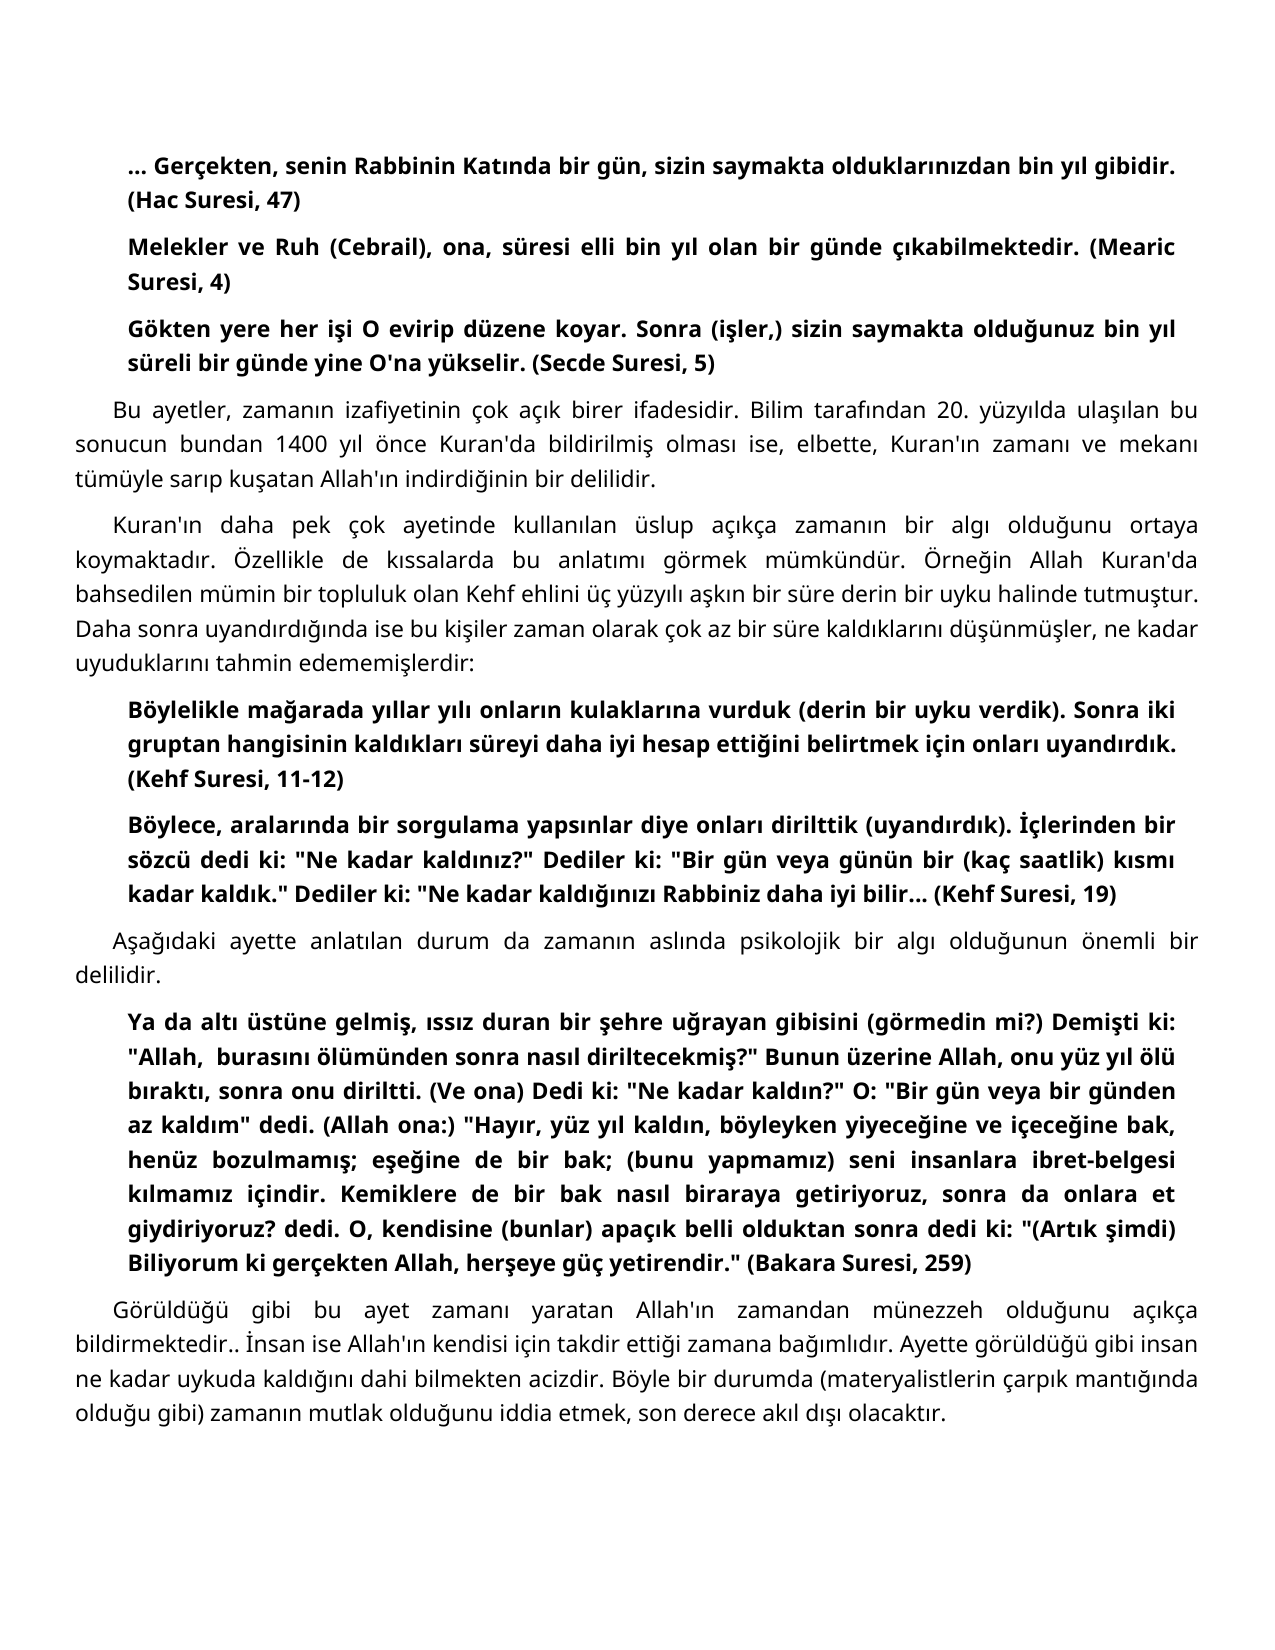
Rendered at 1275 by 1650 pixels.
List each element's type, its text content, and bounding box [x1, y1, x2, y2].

text Böylelikle mağarada yıllar yılı onların kulaklarına vurduk (derin bir uyku verdik). Sonra iki gruptan hangisinin kaldıkları süreyi daha iyi hesap ettiğini belirtmek için onları uyandırdık. (Kehf Suresi, 11-12) [127, 694, 1177, 794]
text Bu ayetler, zamanın izafiyetinin çok açık birer ifadesidir. Bilim tarafından 20. yüzyılda ulaşılan bu sonucun bundan 1400 yıl önce Kuran'da bildirilmiş olması ise, elbette, Kuran'ın zamanı ve mekanı tümüyle sarıp kuşatan Allah'ın indirdiğinin bir delilidir. [75, 394, 1200, 494]
text Aşağıdaki ayette anlatılan durum da zamanın aslında psikolojik bir algı olduğunun önemli bir delilidir. [75, 925, 1200, 991]
text Kuran'ın daha pek çok ayetinde kullanılan üslup açıkça zamanın bir algı olduğunu ortaya koymaktadır. Özellikle de kıssalarda bu anlatımı görmek mümkündür. Örneğin Allah Kuran'da bahsedilen mümin bir topluluk olan Kehf ehlini üç yüzyılı aşkın bir süre derin bir uyku halinde tutmuştur. Daha sonra uyandırdığında ise bu kişiler zaman olarak çok az bir süre kaldıklarını düşünmüşler, ne kadar uyuduklarını tahmin edememişlerdir: [75, 509, 1200, 678]
text Görüldüğü gibi bu ayet zamanı yaratan Allah'ın zamandan münezzeh olduğunu açıkça bildirmektedir.. İnsan ise Allah'ın kendisi için takdir ettiği zamana bağımlıdır. Ayette görüldüğü gibi insan ne kadar uykuda kaldığını dahi bilmekten acizdir. Böyle bir durumda (materyalistlerin çarpık mantığında olduğu gibi) zamanın mutlak olduğunu iddia etmek, son derece akıl dışı olacaktır. [75, 1294, 1200, 1428]
text ... Gerçekten, senin Rabbinin Katında bir gün, sizin saymakta olduklarınızdan bin yıl gibidir. (Hac Suresi, 47) [127, 150, 1177, 216]
text Ya da altı üstüne gelmiş, ıssız duran bir şehre uğrayan gibisini (görmedin mi?) Demişti ki: "Allah, burasını ölümünden sonra nasıl diriltecekmiş?" Bunun üzerine Allah, onu yüz yıl ölü bıraktı, sonra onu diriltti. (Ve ona) Dedi ki: "Ne kadar kaldın?" O: "Bir gün veya bir günden az kaldım" dedi. (Allah ona:) "Hayır, yüz yıl kaldın, böyleyken yiyeceğine ve içeceğine bak, henüz bozulmamış; eşeğine de bir bak; (bunu yapmamız) seni insanlara ibret-belgesi kılmamız içindir. Kemiklere de bir bak nasıl biraraya getiriyoruz, sonra da onlara et giydiriyoruz? dedi. O, kendisine (bunlar) apaçık belli olduktan sonra dedi ki: "(Artık şimdi) Biliyorum ki gerçekten Allah, herşeye güç yetirendir." (Bakara Suresi, 259) [127, 1006, 1177, 1278]
text Melekler ve Ruh (Cebrail), ona, süresi elli bin yıl olan bir günde çıkabilmektedir. (Mearic Suresi, 4) [127, 231, 1177, 297]
text Gökten yere her işi O evirip düzene koyar. Sonra (işler,) sizin saymakta olduğunuz bin yıl süreli bir günde yine O'na yükselir. (Secde Suresi, 5) [127, 312, 1177, 378]
text Böylece, aralarında bir sorgulama yapsınlar diye onları dirilttik (uyandırdık). İçlerinden bir sözcü dedi ki: "Ne kadar kaldınız?" Dediler ki: "Bir gün veya günün bir (kaç saatlik) kısmı kadar kaldık." Dediler ki: "Ne kadar kaldığınızı Rabbiniz daha iyi bilir... (Kehf Suresi, 19) [127, 809, 1177, 909]
